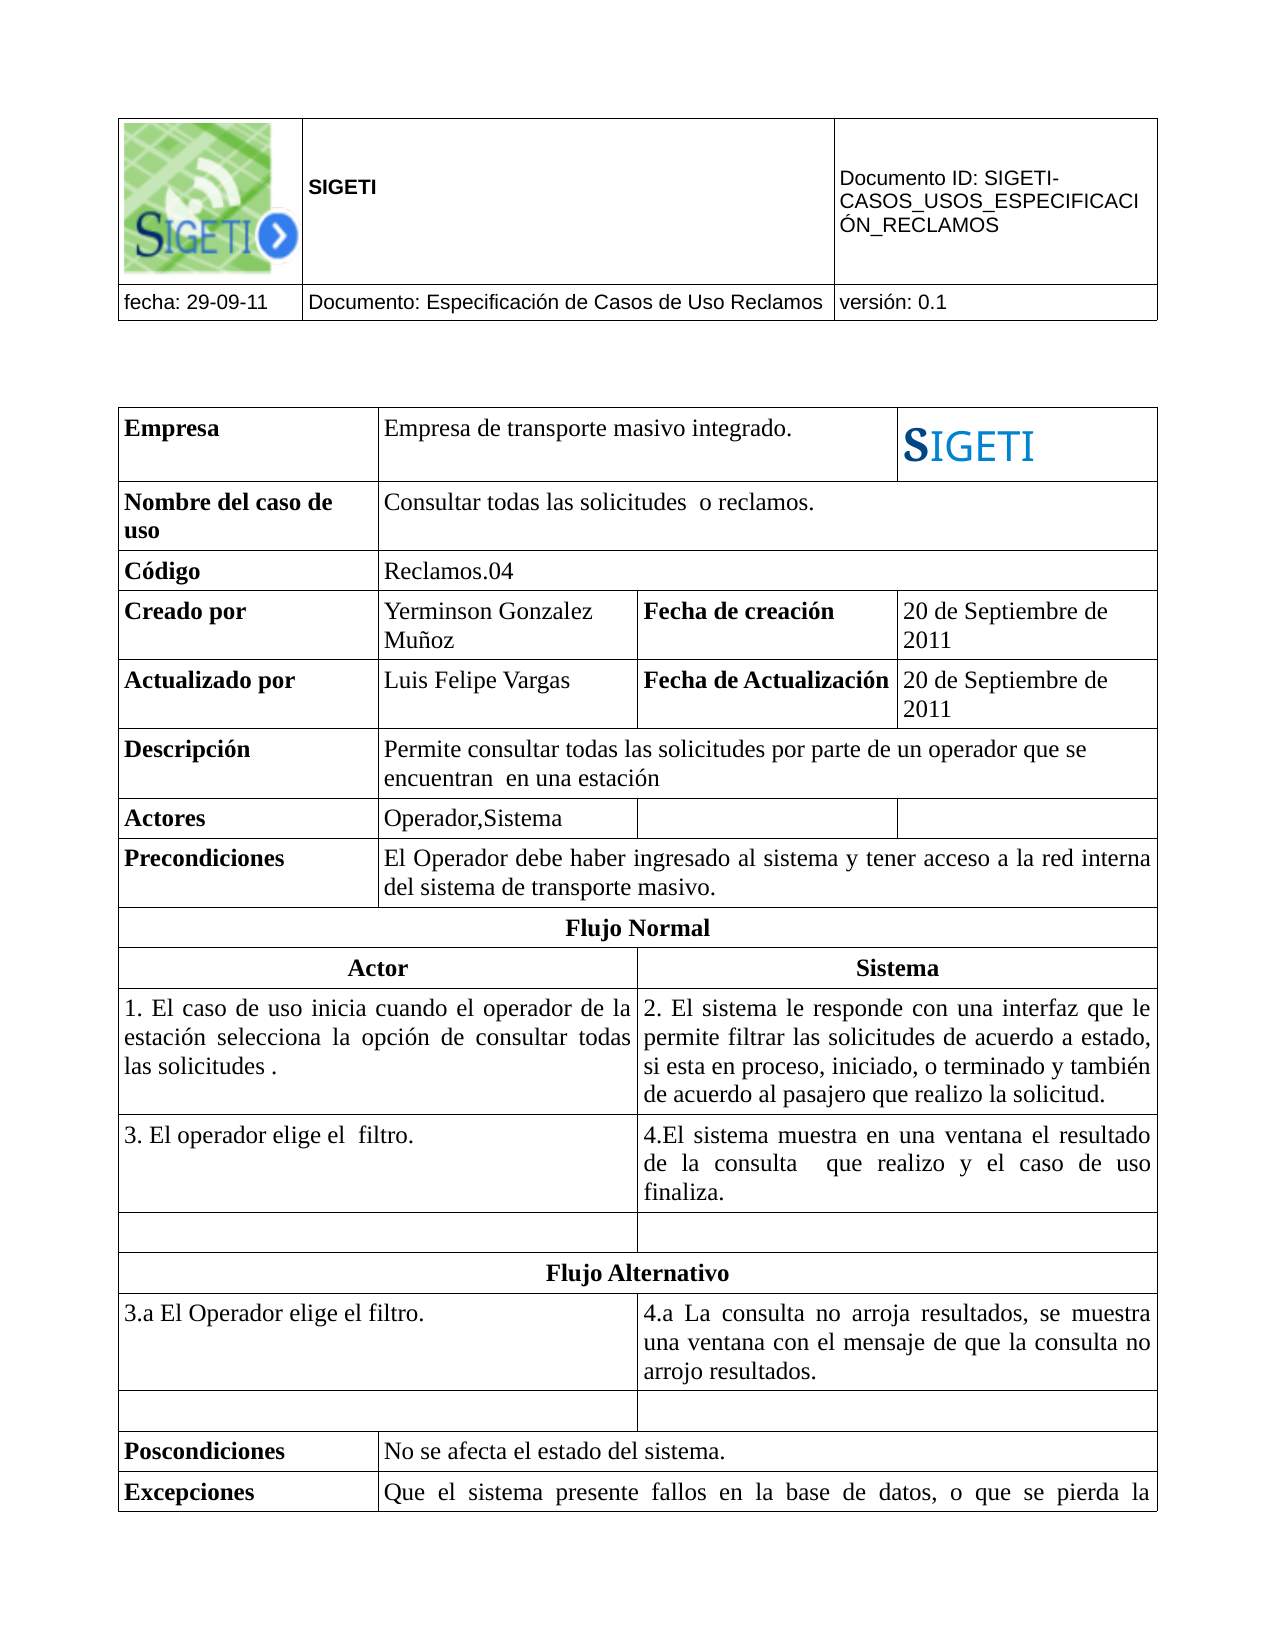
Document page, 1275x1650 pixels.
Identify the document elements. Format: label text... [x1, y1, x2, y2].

table_cell Permite consultar todas las solicitudes por parte de un operador que se encuentran en una estación [379, 729, 1157, 797]
table_cell No se afecta el estado del sistema. [379, 1432, 1157, 1471]
table_cell [638, 799, 897, 838]
picture [123, 123, 302, 279]
table_cell Consultar todas las solicitudes o reclamos. [379, 482, 1157, 550]
table_header Empresa [119, 408, 378, 481]
table_cell Luis Felipe Vargas [379, 660, 637, 728]
table_cell [119, 1213, 637, 1252]
table_cell 20 de Septiembre de 2011 [898, 591, 1157, 659]
table_cell Creado por [119, 591, 378, 659]
table_cell Sistema [638, 948, 1157, 987]
table_cell Precondiciones [119, 839, 378, 907]
table_header Empresa de transporte masivo integrado. [379, 408, 897, 481]
table_cell Descripción [119, 729, 378, 797]
table_cell Flujo Normal [119, 908, 1157, 947]
table_cell 20 de Septiembre de 2011 [898, 660, 1157, 728]
table_cell Poscondiciones [119, 1432, 378, 1471]
table_cell [119, 1391, 637, 1431]
table_cell Yerminson Gonzalez Muñoz [379, 591, 637, 659]
table_cell Actualizado por [119, 660, 378, 728]
table_cell Que el sistema presente fallos en la base de datos, o que se pierda la [379, 1472, 1157, 1511]
table_cell [898, 799, 1157, 838]
table_cell Nombre del caso de uso [119, 482, 378, 550]
table_cell Actores [119, 799, 378, 838]
table_cell Fecha de creación [638, 591, 897, 659]
table_cell Código [119, 551, 378, 590]
table_cell [638, 1391, 1157, 1431]
table_cell 2. El sistema le responde con una interfaz que le permite filtrar las solicitudes de acuerdo a estado, si esta en proceso, iniciado, o terminado y también de acuerdo al pasajero que realizo la solicitud. [638, 989, 1157, 1114]
table_cell 3. El operador elige el filtro. [119, 1115, 637, 1212]
table_header SIGETI [898, 408, 1157, 481]
table_cell [638, 1213, 1157, 1252]
table_cell Operador,Sistema [379, 799, 637, 838]
table_cell 1. El caso de uso inicia cuando el operador de la estación selecciona la opción de consultar todas las solicitudes . [119, 989, 637, 1114]
table_cell 4.a La consulta no arroja resultados, se muestra una ventana con el mensaje de que la consulta no arrojo resultados. [638, 1294, 1157, 1390]
table_cell El Operador debe haber ingresado al sistema y tener acceso a la red interna del sistema de transporte masivo. [379, 839, 1157, 907]
table_cell 4.El sistema muestra en una ventana el resultado de la consulta que realizo y el caso de uso finaliza. [638, 1115, 1157, 1212]
table_cell Flujo Alternativo [119, 1253, 1157, 1292]
table_cell Excepciones [119, 1472, 378, 1511]
table_cell Reclamos.04 [379, 551, 1157, 590]
table_cell Actor [119, 948, 637, 987]
table_cell Fecha de Actualización [638, 660, 897, 728]
table_cell 3.a El Operador elige el filtro. [119, 1294, 637, 1390]
